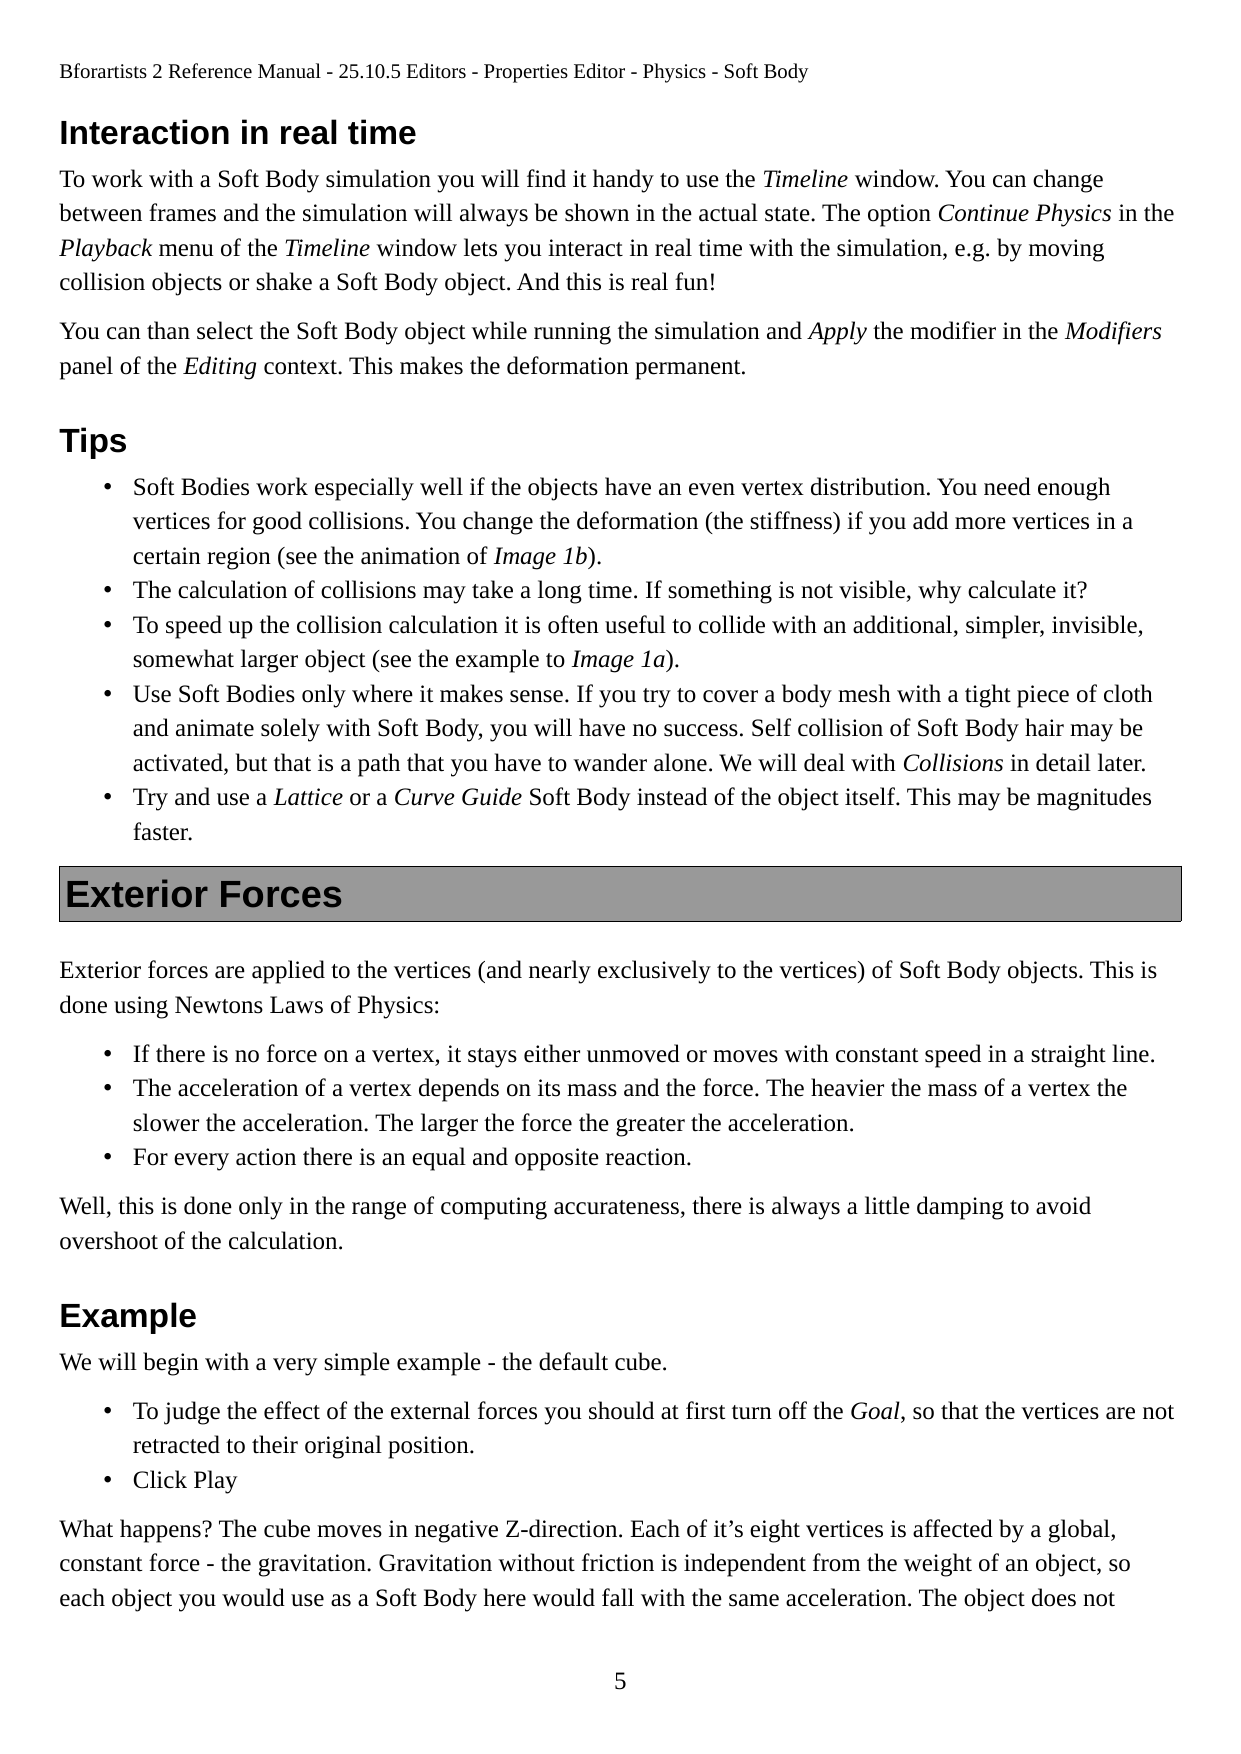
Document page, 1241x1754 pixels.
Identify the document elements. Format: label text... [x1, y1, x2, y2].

list To speed up the collision calculation it is often useful to collide with an additional, simpler, invisible, somewhat larger object (see the example to Image 1a). [103, 610, 1181, 673]
list Soft Bodies work especially well if the objects have an even vertex distribution. You need enough vertices for good collisions. You change the deformation (the stiffness) if you add more vertices in a certain region (see the animation of Image 1b). [103, 472, 1181, 569]
subtitle Example [59, 1296, 1181, 1334]
subtitle Interaction in real time [59, 113, 1181, 151]
table_header Exterior Forces [60, 867, 1181, 921]
text What happens? The cube moves in negative Z-direction. Each of it’s eight vertices is affected by a global, constant force - the gravitation. Gravitation without friction is independent from the weight of an object, so each object you would use as a Soft Body here would fall with the same acceleration. The object does not [59, 1514, 1181, 1612]
text Well, this is done only in the range of computing accurateness, there is always a little damping to avoid overshoot of the calculation. [59, 1191, 1181, 1255]
list If there is no force on a vertex, it stays either unmoved or moves with constant speed in a straight line. [103, 1039, 1181, 1068]
list The acceleration of a vertex depends on its mass and the force. The heavier the mass of a vertex the slower the acceleration. The larger the force the greater the acceleration. [103, 1073, 1181, 1137]
list For every action there is an equal and opposite reaction. [103, 1142, 1181, 1171]
list The calculation of collisions may take a long time. If something is not visible, why calculate it? [103, 575, 1181, 604]
text Exterior forces are applied to the vertices (and nearly exclusively to the vertices) of Soft Body objects. This is done using Newtons Laws of Physics: [59, 955, 1181, 1019]
subtitle Tips [59, 421, 1181, 459]
text To work with a Soft Body simulation you will find it handy to use the Timeline window. You can change between frames and the simulation will always be shown in the actual state. The option Continue Physics in the Playback menu of the Timeline window lets you interact in real time with the simulation, e.g. by moving collision objects or shake a Soft Body object. And this is real fun! [59, 164, 1181, 296]
list Use Soft Bodies only where it makes sense. If you try to cover a body mesh with a tight piece of cloth and animate solely with Soft Body, you will have no success. Self collision of Soft Body hair may be activated, but that is a path that you have to wander alone. We will deal with Collisions in detail later. [103, 679, 1181, 776]
list To judge the effect of the external forces you should at first turn off the Goal, so that the vertices are not retracted to their original position. [103, 1396, 1181, 1459]
text We will begin with a very simple example - the default cube. [59, 1347, 1181, 1376]
text You can than select the Soft Body object while running the simulation and Apply the modifier in the Modifiers panel of the Editing context. This makes the deformation permanent. [59, 316, 1181, 379]
list Click Play [103, 1465, 1181, 1494]
list Try and use a Lattice or a Curve Guide Soft Body instead of the object itself. This may be magnitudes faster. [103, 782, 1181, 845]
